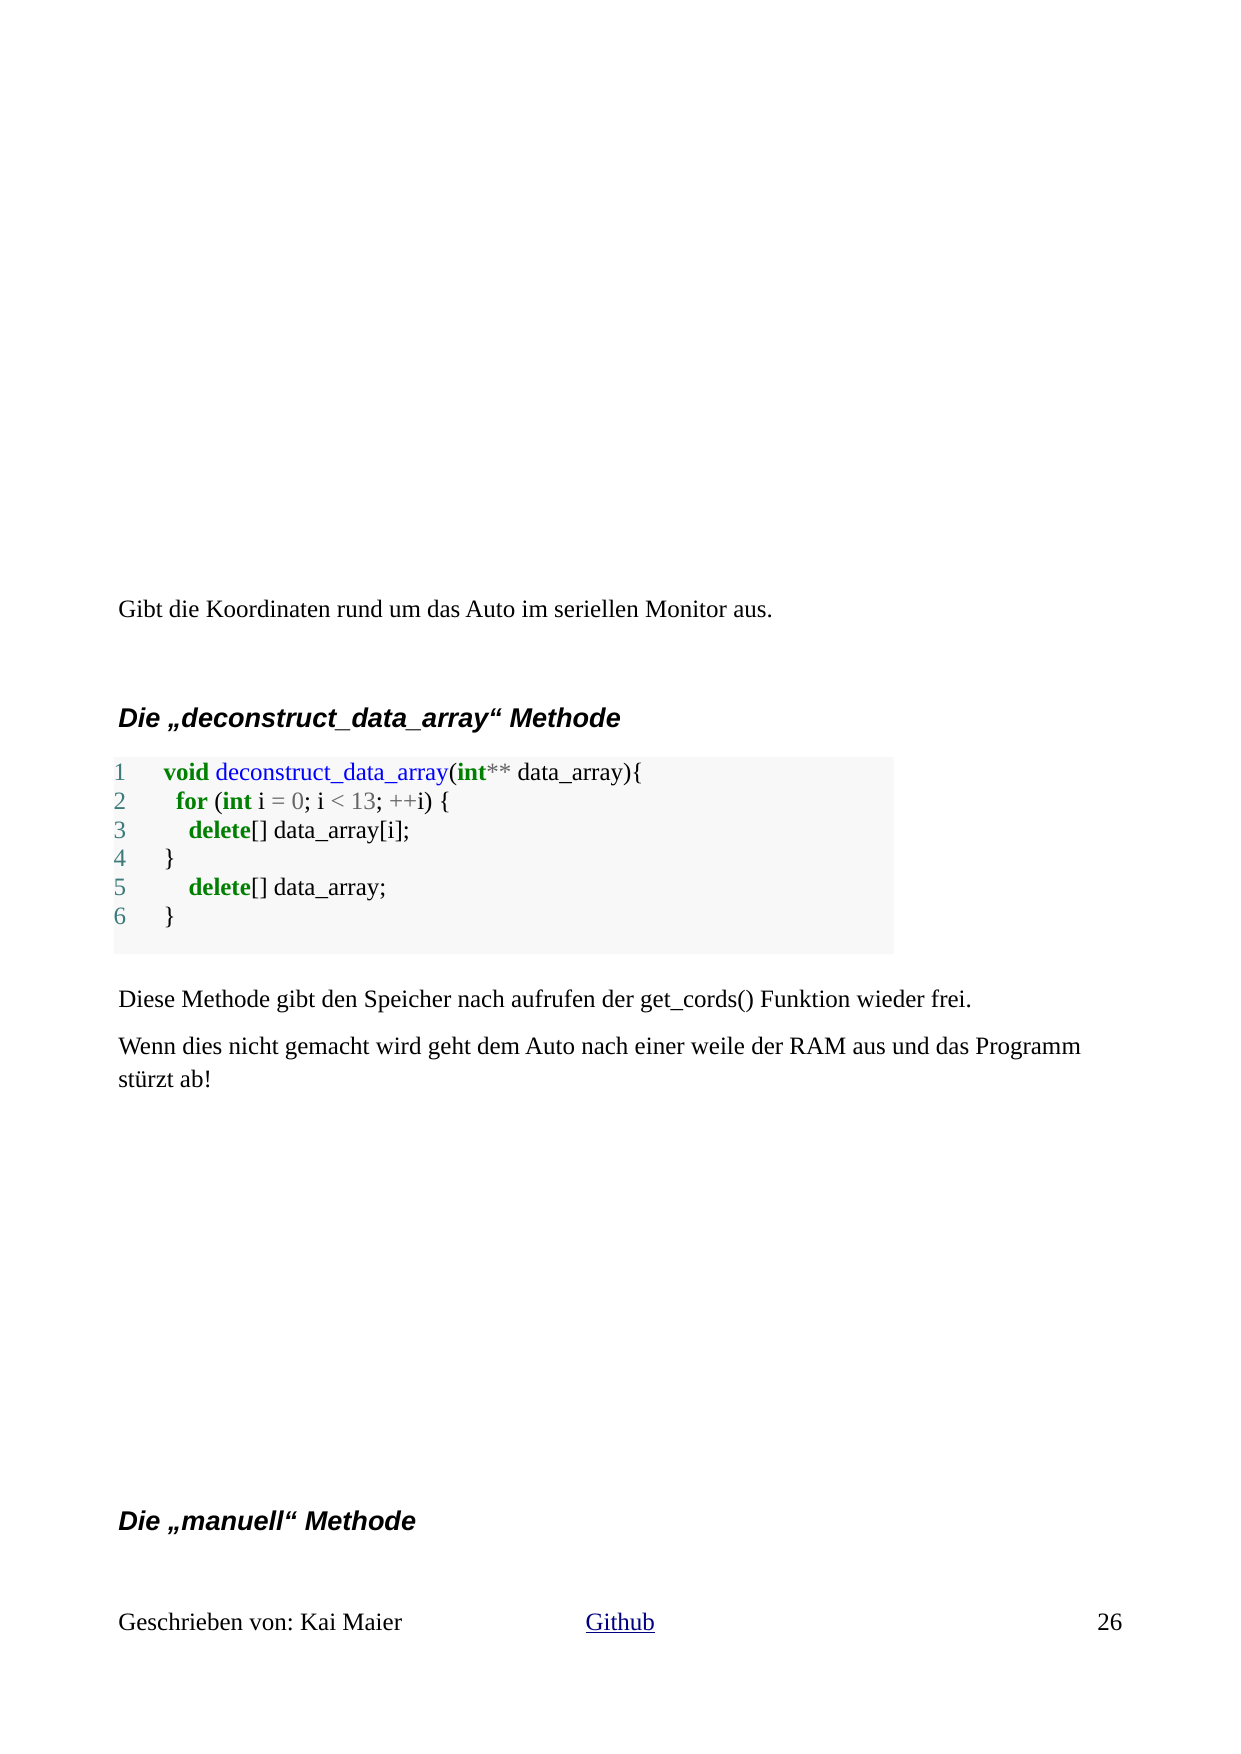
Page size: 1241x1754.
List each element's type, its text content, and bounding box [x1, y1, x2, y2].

subtitle Die „manuell“ Methode [118, 1505, 1122, 1536]
text Diese Methode gibt den Speicher nach aufrufen der get_cords() Funktion wieder frei. [118, 984, 1122, 1012]
text Wenn dies nicht gemacht wird geht dem Auto nach einer weile der RAM aus und das Programm stürzt ab! [118, 1031, 1122, 1093]
subtitle Die „deconstruct_data_array“ Methode [118, 702, 1122, 733]
text Gibt die Koordinaten rund um das Auto im seriellen Monitor aus. [118, 594, 1122, 623]
